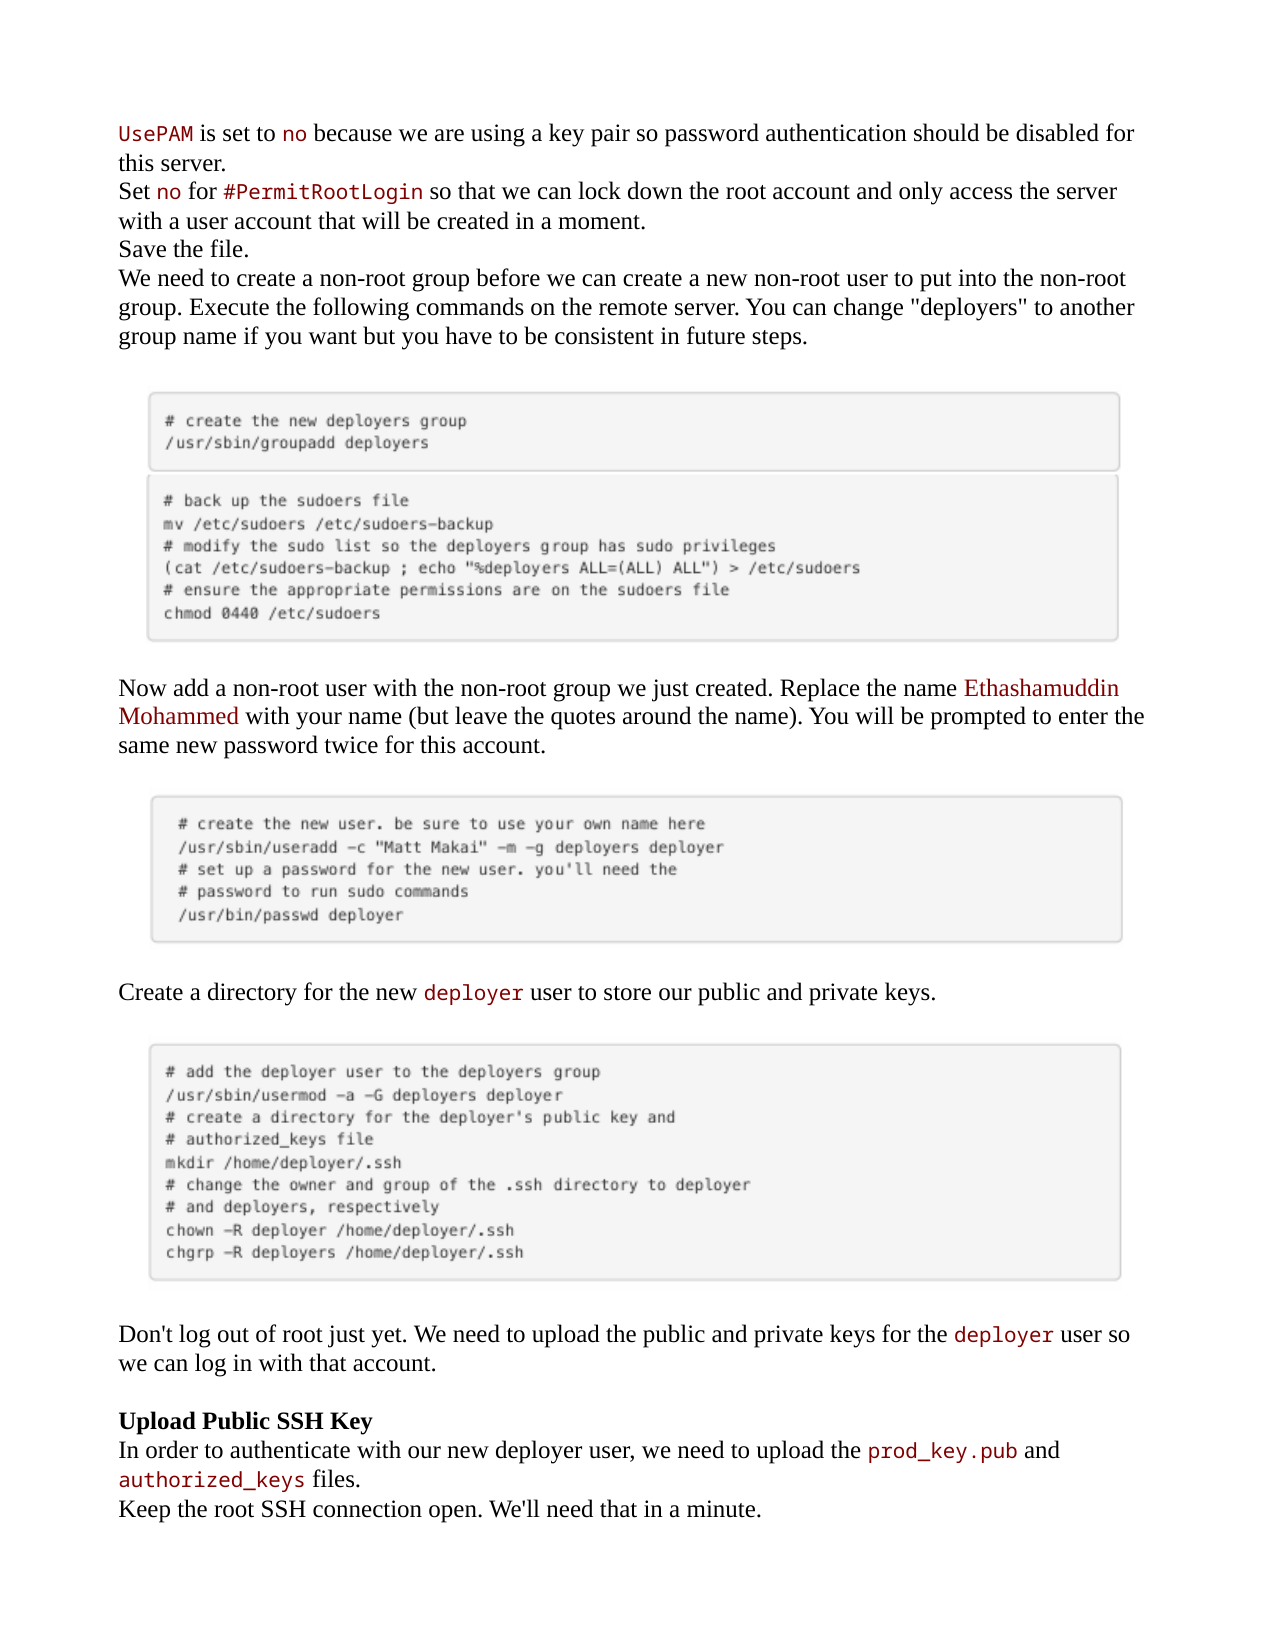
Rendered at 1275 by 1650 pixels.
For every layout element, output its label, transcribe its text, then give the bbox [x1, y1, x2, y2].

text UsePAM is set to no because we are using a key pair so password authentication should be disabled for this server. [118, 118, 1157, 176]
text Upload Public SSH Key [118, 1406, 1157, 1435]
text Keep the root SSH connection open. We'll need that in a minute. [118, 1494, 1157, 1522]
picture [144, 1035, 1131, 1291]
text Don't log out of root just yet. We need to upload the public and private keys for the deployer user so we can log in with that account. [118, 1319, 1157, 1377]
text Create a directory for the new deployer user to store our public and private keys. [118, 977, 1157, 1007]
text Save the file. [118, 234, 1157, 263]
text Now add a non-root user with the non-root group we just created. Replace the name Ethashamuddin Mohammed with your name (but leave the quotes around the name). You will be prompted to enter the same new password twice for this account. [118, 673, 1157, 759]
text In order to authenticate with our new deployer user, we need to upload the prod_key.pub and authorized_keys files. [118, 1435, 1157, 1494]
picture [145, 378, 1130, 644]
picture [141, 787, 1134, 949]
text Set no for #PermitRootLogin so that we can lock down the root account and only access the server with a user account that will be created in a moment. [118, 176, 1157, 234]
text We need to create a non-root group before we can create a new non-root user to put into the non-root group. Execute the following commands on the remote server. You can change "deployers" to another group name if you want but you have to be consistent in future steps. [118, 263, 1157, 349]
